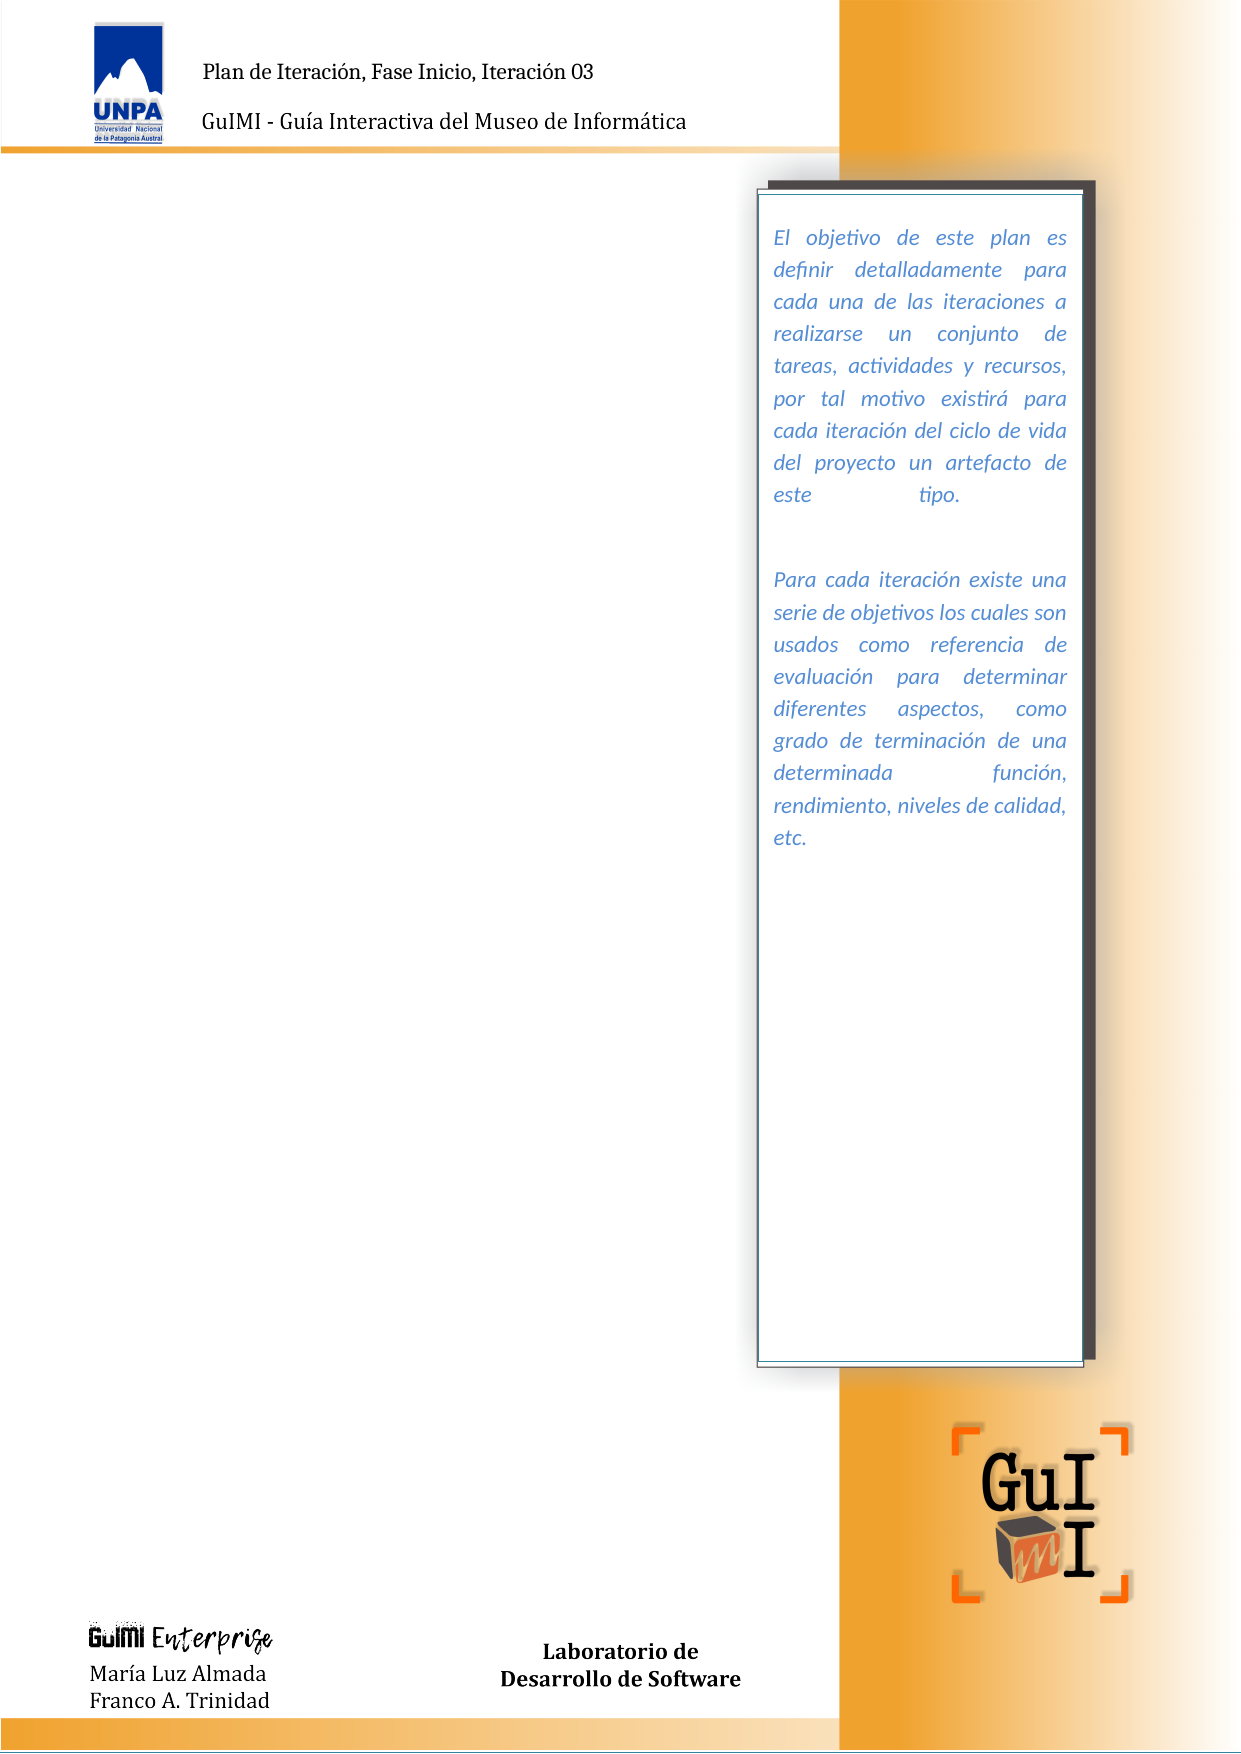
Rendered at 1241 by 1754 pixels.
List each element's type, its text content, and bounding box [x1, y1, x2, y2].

picture [0, 0, 1241, 1750]
text El objetivo de este plan es definir detalladamente para cada una de las iteraciones a realizarse un conjunto de tareas, actividades y recursos, por tal motivo existirá para cada iteración del ciclo de vida del proyecto un artefacto de este tipo. [773, 223, 1067, 540]
text Para cada iteración existe una serie de objetivos los cuales son usados como referencia de evaluación para determinar diferentes aspectos, como grado de terminación de una determinada función, rendimiento, niveles de calidad, etc. [773, 565, 1067, 851]
